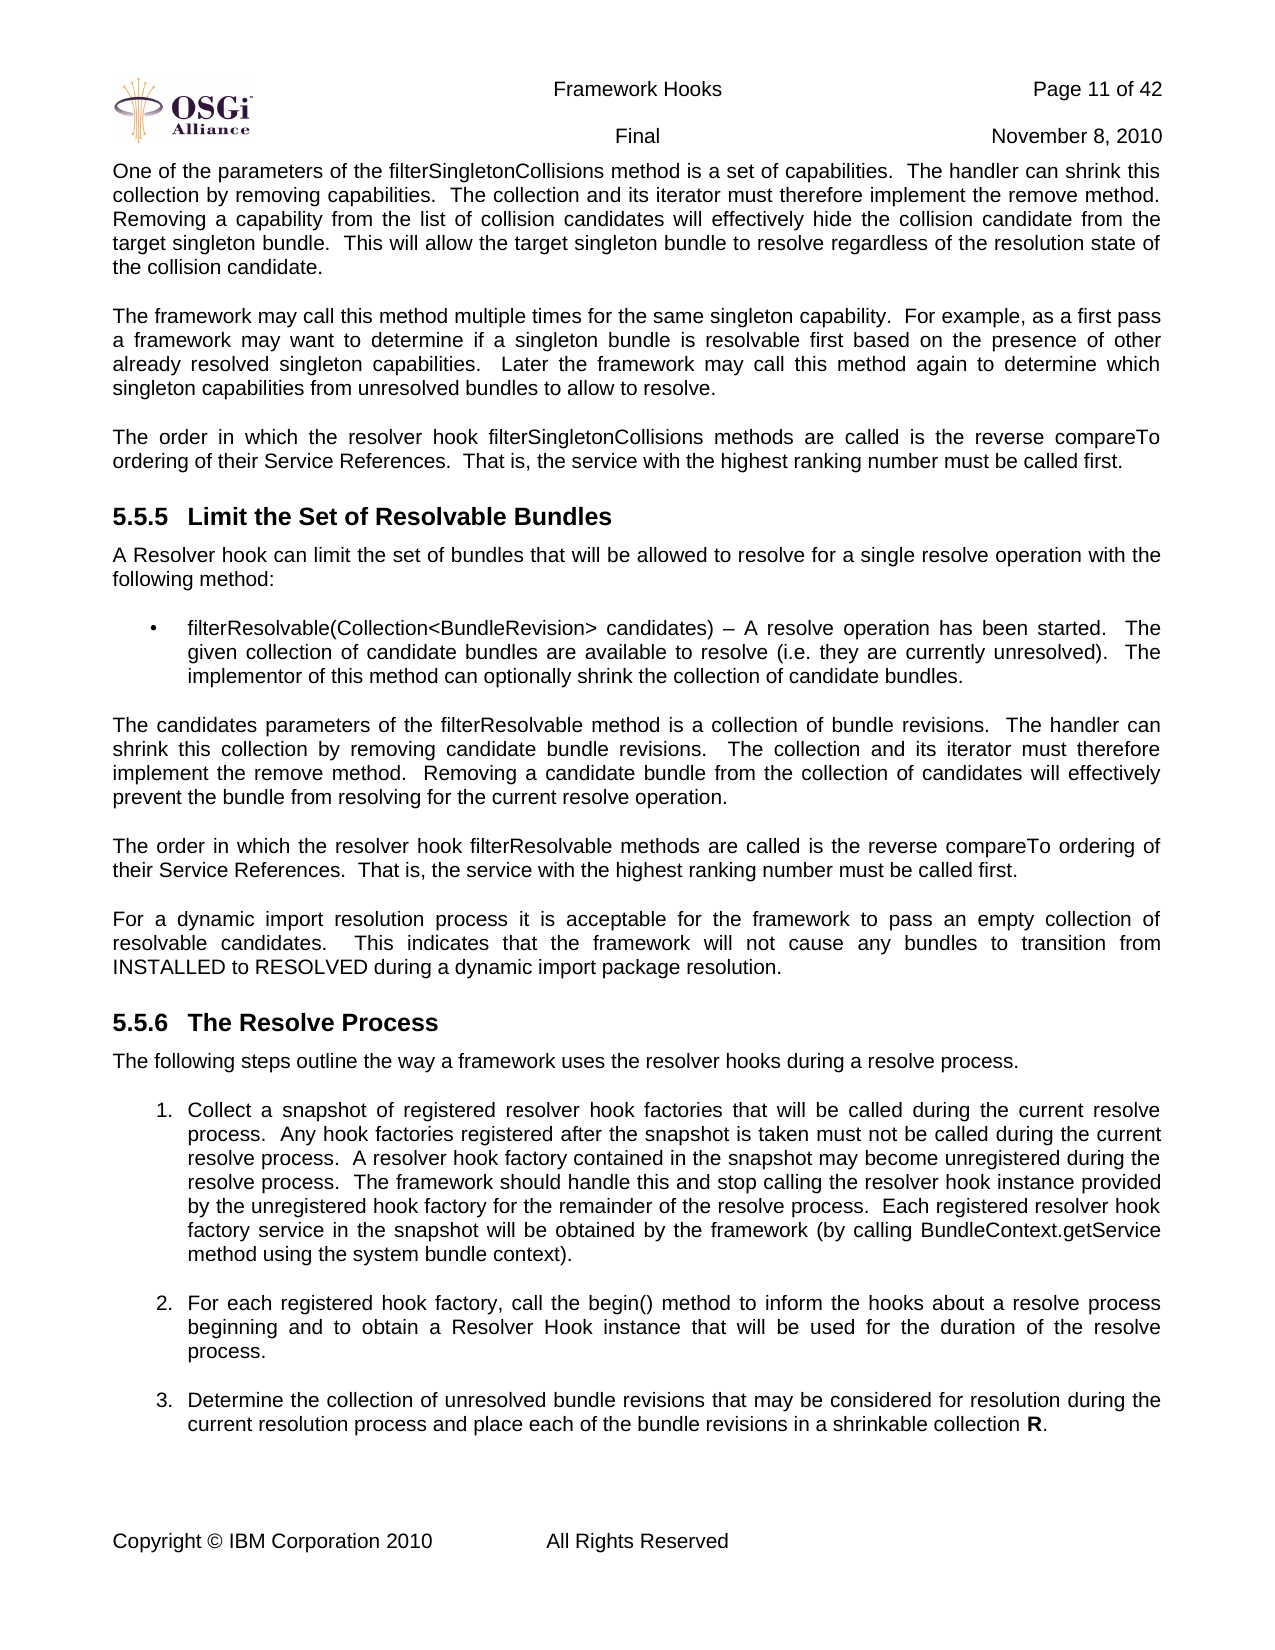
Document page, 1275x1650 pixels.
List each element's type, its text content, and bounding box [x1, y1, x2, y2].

list filterResolvable(Collection<BundleRevision> candidates) – A resolve operation has been started. The given collection of candidate bundles are available to resolve (i.e. they are currently unresolved). The implementor of this method can optionally shrink the collection of candidate bundles. [150, 616, 1162, 688]
text For a dynamic import resolution process it is acceptable for the framework to pass an empty collection of resolvable candidates. This indicates that the framework will not cause any bundles to transition from INSTALLED to RESOLVED during a dynamic import package resolution. [112, 907, 1162, 978]
text The candidates parameters of the filterResolvable method is a collection of bundle revisions. The handler can shrink this collection by removing candidate bundle revisions. The collection and its iterator must therefore implement the remove method. Removing a candidate bundle from the collection of candidates will effectively prevent the bundle from resolving for the current resolve operation. [112, 713, 1162, 809]
list For each registered hook factory, call the begin() method to inform the hooks about a resolve process beginning and to obtain a Resolver Hook instance that will be used for the duration of the resolve process. [150, 1291, 1162, 1362]
text The framework may call this method multiple times for the same singleton capability. For example, as a first pass a framework may want to determine if a singleton bundle is resolvable first based on the presence of other already resolved singleton capabilities. Later the framework may call this method again to determine which singleton capabilities from unresolved bundles to allow to resolve. [112, 304, 1162, 399]
picture [114, 78, 254, 143]
list Collect a snapshot of registered resolver hook factories that will be called during the current resolve process. Any hook factories registered after the snapshot is taken must not be called during the current resolve process. A resolver hook factory contained in the snapshot may become unregistered during the resolve process. The framework should handle this and stop calling the resolver hook instance provided by the unregistered hook factory for the remainder of the resolve process. Each registered resolver hook factory service in the snapshot will be obtained by the framework (by calling BundleContext.getService method using the system bundle context). [150, 1098, 1162, 1266]
subtitle The Resolve Process [112, 1008, 1162, 1036]
text The order in which the resolver hook filterSingletonCollisions methods are called is the reverse compareTo ordering of their Service References. That is, the service with the highest ranking number must be called first. [112, 424, 1162, 472]
text A Resolver hook can limit the set of bundles that will be allowed to resolve for a single resolve operation with the following method: [112, 543, 1162, 591]
text One of the parameters of the filterSingletonCollisions method is a set of capabilities. The handler can shrink this collection by removing capabilities. The collection and its iterator must therefore implement the remove method. Removing a capability from the list of collision candidates will effectively hide the collision candidate from the target singleton bundle. This will allow the target singleton bundle to resolve regardless of the resolution state of the collision candidate. [112, 159, 1162, 279]
text The order in which the resolver hook filterResolvable methods are called is the reverse compareTo ordering of their Service References. That is, the service with the highest ranking number must be called first. [112, 834, 1162, 882]
text The following steps outline the way a framework uses the resolver hooks during a resolve process. [112, 1049, 1162, 1073]
list Determine the collection of unresolved bundle revisions that may be considered for resolution during the current resolution process and place each of the bundle revisions in a shrinkable collection R. [150, 1387, 1162, 1435]
subtitle Limit the Set of Resolvable Bundles [112, 502, 1162, 530]
